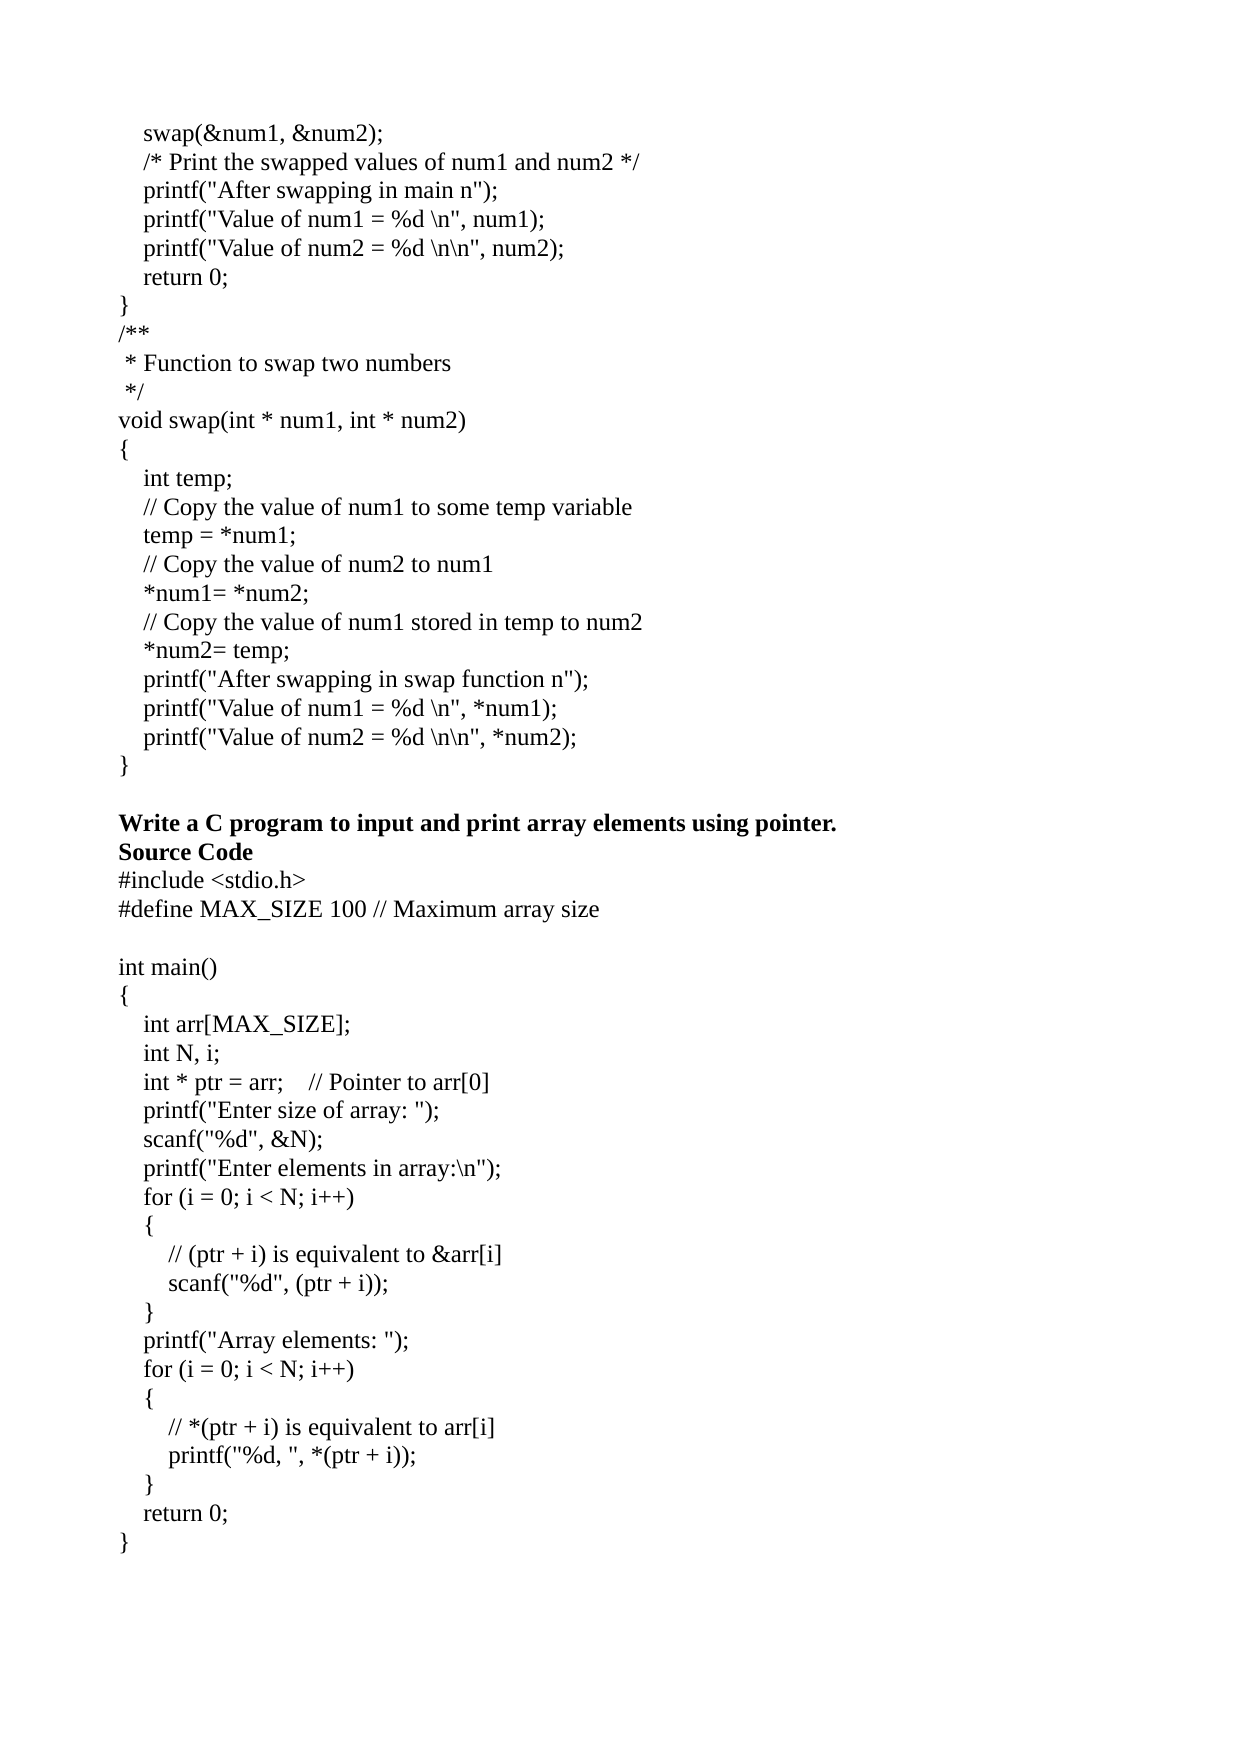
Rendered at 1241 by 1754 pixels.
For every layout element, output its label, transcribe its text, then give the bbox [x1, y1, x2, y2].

text #define MAX_SIZE 100 // Maximum array size [118, 894, 1122, 923]
text // Copy the value of num1 to some temp variable [118, 492, 1122, 521]
text void swap(int * num1, int * num2) [118, 406, 1122, 434]
text for (i = 0; i < N; i++) [118, 1182, 1122, 1211]
text printf("Array elements: "); [118, 1326, 1122, 1354]
text printf("Enter elements in array:\n"); [118, 1153, 1122, 1182]
text } [118, 1297, 1122, 1326]
text */ [118, 377, 1122, 406]
text { [118, 1211, 1122, 1239]
text printf("After swapping in main n"); [118, 176, 1122, 204]
text printf("Value of num2 = %d \n\n", *num2); [118, 722, 1122, 751]
text { [118, 981, 1122, 1009]
text printf("%d, ", *(ptr + i)); [118, 1441, 1122, 1469]
text { [118, 1383, 1122, 1412]
text int * ptr = arr; // Pointer to arr[0] [118, 1067, 1122, 1096]
text /* Print the swapped values of num1 and num2 */ [118, 147, 1122, 176]
text printf("Enter size of array: "); [118, 1096, 1122, 1124]
text swap(&num1, &num2); [118, 118, 1122, 147]
text scanf("%d", &N); [118, 1124, 1122, 1153]
text *num2= temp; [118, 636, 1122, 664]
text for (i = 0; i < N; i++) [118, 1354, 1122, 1383]
text printf("Value of num1 = %d \n", *num1); [118, 693, 1122, 722]
text // Copy the value of num1 stored in temp to num2 [118, 607, 1122, 636]
text // (ptr + i) is equivalent to &arr[i] [118, 1239, 1122, 1268]
text * Function to swap two numbers [118, 348, 1122, 377]
text temp = *num1; [118, 521, 1122, 549]
text printf("Value of num2 = %d \n\n", num2); [118, 233, 1122, 262]
text } [118, 1469, 1122, 1498]
text // Copy the value of num2 to num1 [118, 549, 1122, 578]
text } [118, 751, 1122, 779]
text { [118, 434, 1122, 463]
text printf("After swapping in swap function n"); [118, 664, 1122, 693]
text } [118, 1527, 1122, 1556]
text } [118, 291, 1122, 319]
text #include <stdio.h> [118, 866, 1122, 894]
text /** [118, 319, 1122, 348]
text int temp; [118, 463, 1122, 492]
text // *(ptr + i) is equivalent to arr[i] [118, 1412, 1122, 1441]
text *num1= *num2; [118, 578, 1122, 607]
text return 0; [118, 262, 1122, 291]
text scanf("%d", (ptr + i)); [118, 1268, 1122, 1297]
text return 0; [118, 1498, 1122, 1527]
text int arr[MAX_SIZE]; [118, 1009, 1122, 1038]
text int main() [118, 952, 1122, 981]
text Source Code [118, 837, 1122, 866]
text printf("Value of num1 = %d \n", num1); [118, 204, 1122, 233]
text Write a C program to input and print array elements using pointer. [118, 808, 1122, 837]
text int N, i; [118, 1038, 1122, 1067]
